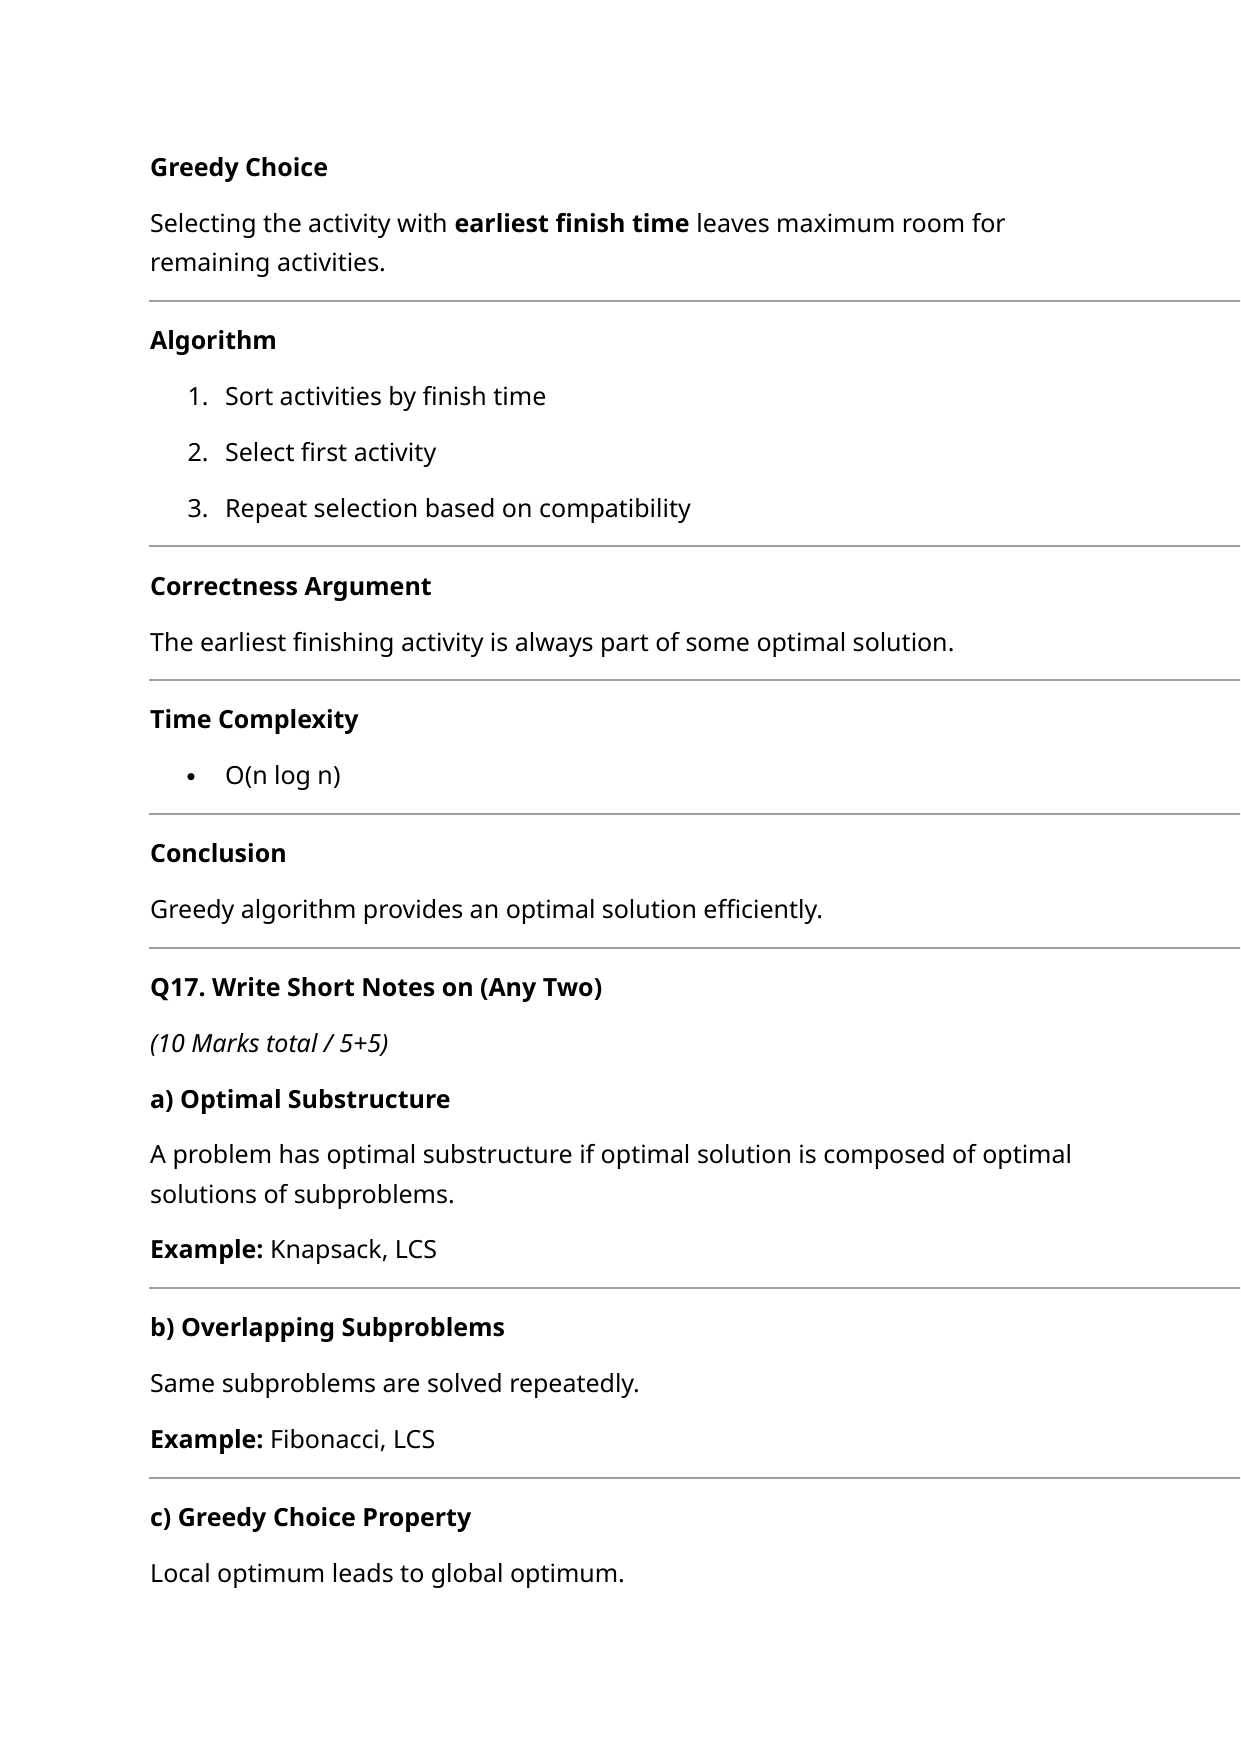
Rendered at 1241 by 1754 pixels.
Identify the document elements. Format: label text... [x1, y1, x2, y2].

text Correctness Argument [150, 568, 1090, 602]
text Q17. Write Short Notes on (Any Two) [150, 969, 1090, 1004]
text Same subproblems are solved repeatedly. [150, 1366, 1090, 1400]
text Algorithm [150, 323, 1090, 357]
text Example: Knapsack, LCS [150, 1232, 1090, 1266]
list Repeat selection based on compatibility [187, 490, 1090, 524]
text a) Optimal Substructure [150, 1081, 1090, 1115]
list O(n log n) [187, 758, 1090, 792]
text A problem has optimal substructure if optimal solution is composed of optimal solutions of subproblems. [150, 1137, 1090, 1210]
text Time Complexity [150, 702, 1090, 736]
text The earliest finishing activity is always part of some optimal solution. [150, 624, 1090, 658]
text Conclusion [150, 836, 1090, 870]
text b) Overlapping Subproblems [150, 1310, 1090, 1344]
text (10 Marks total / 5+5) [150, 1025, 1090, 1059]
text c) Greedy Choice Property [150, 1499, 1090, 1534]
text Greedy Choice [150, 150, 1090, 184]
list Sort activities by finish time [187, 379, 1090, 413]
text Local optimum leads to global optimum. [150, 1555, 1090, 1589]
list Select first activity [187, 434, 1090, 469]
text Selecting the activity with earliest finish time leaves maximum room for remaining activities. [150, 206, 1090, 279]
text Example: Fibonacci, LCS [150, 1422, 1090, 1456]
text Greedy algorithm provides an optimal solution efficiently. [150, 892, 1090, 926]
